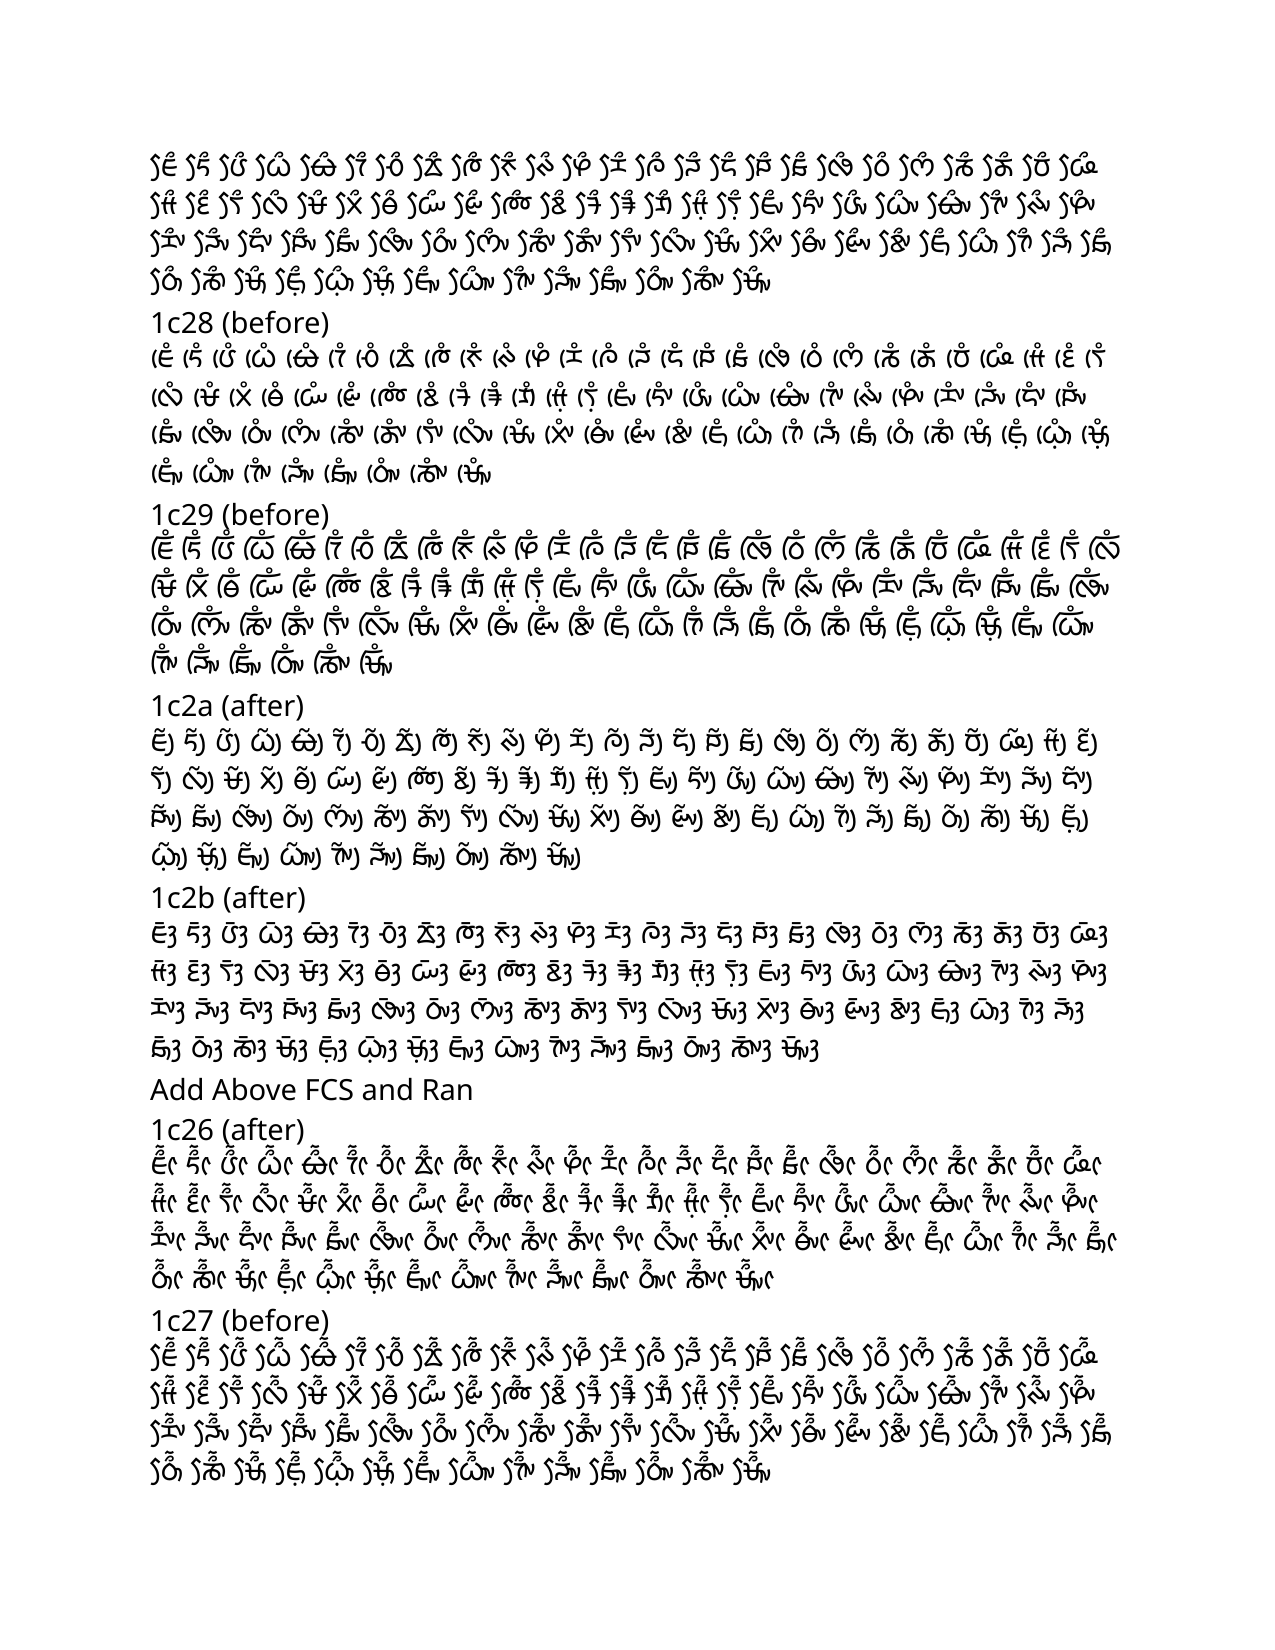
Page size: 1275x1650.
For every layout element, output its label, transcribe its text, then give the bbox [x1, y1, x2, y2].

text 1c28 (before) [150, 302, 1125, 342]
text ᰀᰦᰰᰶ ᰁᰦᰰᰶ ᰂᰦᰰᰶ ᰃᰦᰰᰶ ᰄᰦᰰᰶ ᰅᰦᰰᰶ ᰆᰦᰰᰶ ᰇᰦᰰᰶ ᰈᰦᰰᰶ ᰉᰦᰰᰶ ᰊᰦᰰᰶ ᰋᰦᰰᰶ ᰌᰦᰰᰶ ᰍᰦᰰᰶ ᰎᰦᰰᰶ ᰏᰦᰰᰶ ᰐᰦᰰᰶ ᰑᰦᰰᰶ ᰒᰦᰰᰶ ᰓᰦᰰᰶ ᰔᰦᰰᰶ ᰕᰦᰰᰶ ᰖᰦᰰᰶ ᰗᰦᰰᰶ ᰘᰦᰰᰶ ᰙᰦᰰᰶ ᰚᰦᰰᰶ ᰛᰦᰰᰶ ᰜᰦᰰᰶ ᰝᰦᰰᰶ ᰞᰦᰰᰶ ᰟᰦᰰᰶ ᰠᰦᰰᰶ ᰡᰦᰰᰶ ᰢᰦᰰᰶ ᰣᰦᰰᰶ ᱍᰦᰰᰶ ᱎᰦᰰᰶ ᱏᰦᰰᰶ ᰙ᰷ᰦᰰᰶ ᰛ᰷ᰦᰰᰶ ᰀᰤᰦᰰᰶ ᰁᰤᰦᰰᰶ ᰂᰤᰦᰰᰶ ᰃᰤᰦᰰᰶ ᰄᰤᰦᰰᰶ ᰅᰤᰦᰰᰶ ᰊᰤᰦᰰᰶ ᰋᰤᰦᰰᰶ ᰌᰤᰦᰰᰶ ᰎᰤᰦᰰᰶ ᰏᰤᰦᰰᰶ ᰐᰤᰦᰰᰶ ᰑᰤᰦᰰᰶ ᰒᰤᰦᰰᰶ ᰓᰤᰦᰰᰶ ᰔᰤᰦᰰᰶ ᰕᰤᰦᰰᰶ ᰖᰤᰦᰰᰶ ᰛᰤᰦᰰ ᰜᰤᰦᰰᰶ ᰝᰤᰦᰰᰶ ᰞᰤᰦᰰᰶ ᰟᰤᰦᰰᰶ ᰡᰤᰦᰰᰶ ᰣᰤᰦᰰᰶ ᰀᰥᰦᰰᰶ ᰃᰥᰦᰰᰶ ᰅᰥᰦᰰᰶ ᰎᰥᰦᰰᰶ ᰑᰥᰦᰰᰶ ᰓᰥᰦᰰᰶ ᰕᰥᰦᰰᰶ ᰝᰥᰦᰰᰶ ᰀ᰷ᰥᰦᰰᰶ ᰃ᰷ᰥᰦᰰᰶ ᰝ᰷ᰥᰦᰰᰶ ᰀᰥᰤᰦᰰᰶ ᰃᰥᰤᰦᰰᰶ ᰅᰥᰤᰦᰰᰶ ᰎᰥᰤᰦᰰᰶ ᰑᰥᰤᰦᰰᰶ ᰓᰥᰤᰦᰰᰶ ᰕᰥᰤᰦᰰᰶ ᰝᰥᰤᰦᰰᰶ [150, 1148, 1125, 1301]
text 1c2a (after) [150, 686, 1125, 725]
text 1c27 (before) [150, 1301, 1125, 1340]
text 1c26 (after) [150, 1109, 1125, 1148]
text Add Above FCS and Ran [150, 1069, 1125, 1109]
text ᰀᰩᰱ ᰁᰩᰱ ᰂᰩᰱ ᰃᰩᰱ ᰄᰩᰱ ᰅᰩᰱ ᰆᰩᰱ ᰇᰩᰱ ᰈᰩᰱ ᰉᰩᰱ ᰊᰩᰱ ᰋᰩᰱ ᰌᰩᰱ ᰍᰩᰱ ᰎᰩᰱ ᰏᰩᰱ ᰐᰩᰱ ᰑᰩᰱ ᰒᰩᰱ ᰓᰩᰱ ᰔᰩᰱ ᰕᰩᰱ ᰖᰩᰱ ᰗᰩᰱ ᰘᰩᰱ ᰙᰩᰱ ᰚᰩᰱ ᰛᰩᰱ ᰜᰩᰱ ᰝᰩᰱ ᰞᰩᰱ ᰟᰩᰱ ᰠᰩᰱ ᰡᰩᰱ ᰢᰩᰱ ᰣᰩᰱ ᱍᰩᰱ ᱎᰩᰱ ᱏᰩᰱ ᰙ᰷ᰩᰱ ᰛ᰷ᰩᰱ ᰀᰤᰩᰱ ᰁᰤᰩᰱ ᰂᰤᰩᰱ ᰃᰤᰩᰱ ᰄᰤᰩᰱ ᰅᰤᰩᰱ ᰊᰤᰩᰱ ᰋᰤᰩᰱ ᰌᰤᰩᰱ ᰎᰤᰩᰱ ᰏᰤᰩᰱ ᰐᰤᰩᰱ ᰑᰤᰩᰱ ᰒᰤᰩᰱ ᰓᰤᰩᰱ ᰔᰤᰩᰱ ᰕᰤᰩᰱ ᰖᰤᰩᰱ ᰛᰤᰩᰱ ᰜᰤᰩᰱ ᰝᰤᰩᰱ ᰞᰤᰩᰱ ᰟᰤᰩᰱ ᰡᰤᰩᰱ ᰣᰤᰩᰱ ᰀᰥᰩᰱ ᰃᰥᰩᰱ ᰅᰥᰩᰱ ᰎᰥᰩᰱ ᰑᰥᰩᰱ ᰓᰥᰩᰱ ᰕᰥᰩᰱ ᰝᰥᰩᰱ ᰀ᰷ᰥᰩᰱ ᰃ᰷ᰥᰩᰱ ᰝ᰷ᰥᰩᰱ ᰀᰥᰤᰩᰱ ᰃᰥᰤᰩᰱ ᰅᰥᰤᰩᰱ ᰎᰥᰤᰩᰱ ᰑᰥᰤᰩᰱ ᰓᰥᰤᰩᰱ ᰕᰥᰤᰩᰱ ᰝᰥᰤᰩᰱ [150, 533, 1125, 686]
text ᰀᰧᰰᰶ ᰁᰧᰰᰶ ᰂᰧᰰᰶ ᰃᰧᰰᰶ ᰄᰧᰰᰶ ᰅᰧᰰᰶ ᰆᰧᰰᰶ ᰇᰧᰰᰶ ᰈᰧᰰᰶ ᰉᰧᰰᰶ ᰊᰧᰰᰶ ᰋᰧᰰᰶ ᰌᰧᰰᰶ ᰍᰧᰰᰶ ᰎᰧᰰᰶ ᰏᰧᰰᰶ ᰐᰧᰰᰶ ᰑᰧᰰᰶ ᰒᰧᰰᰶ ᰓᰧᰰᰶ ᰔᰧᰰᰶ ᰕᰧᰰᰶ ᰖᰧᰰᰶ ᰗᰧᰰᰶ ᰘᰧᰰᰶ ᰙᰧᰰᰶ ᰚᰧᰰᰶ ᰛᰧᰰᰶ ᰜᰧᰰᰶ ᰝᰧᰰᰶ ᰞᰧᰰᰶ ᰟᰧᰰᰶ ᰠᰧᰰᰶ ᰡᰧᰰᰶ ᰢᰧᰰᰶ ᰣᰧᰰᰶ ᱍᰧᰰᰶ ᱎᰧᰰᰶ ᱏᰧᰰᰶ ᰙ᰷ᰧᰰᰶ ᰛ᰷ᰧᰰᰶ ᰀᰤᰧᰰᰶ ᰁᰤᰧᰰᰶ ᰂᰤᰧᰰᰶ ᰃᰤᰧᰰᰶ ᰄᰤᰧᰰᰶ ᰅᰤᰧᰰᰶ ᰊᰤᰧᰰᰶ ᰋᰤᰧᰰᰶ ᰌᰤᰧᰰᰶ ᰎᰤᰧᰰᰶ ᰏᰤᰧᰰᰶ ᰐᰤᰧᰰᰶ ᰑᰤᰧᰰᰶ ᰒᰤᰧᰰᰶ ᰓᰤᰧᰰᰶ ᰔᰤᰧᰰᰶ ᰕᰤᰧᰰᰶ ᰖᰤᰧᰰᰶ ᰛᰤᰧᰰᰶ ᰜᰤᰧᰰᰶ ᰝᰤᰧᰰᰶ ᰞᰤᰧᰰᰶ ᰟᰤᰧᰰᰶ ᰡᰤᰧᰰᰶ ᰣᰤᰧᰰᰶ ᰀᰥᰧᰰᰶ ᰃᰥᰧᰰᰶ ᰅᰥᰧᰰᰶ ᰎᰥᰧᰰᰶ ᰑᰥᰧᰰᰶ ᰓᰥᰧᰰᰶ ᰕᰥᰧᰰᰶ ᰝᰥᰧᰰᰶ ᰀ᰷ᰥᰧᰰᰶ ᰃ᰷ᰥᰧᰰᰶ ᰝ᰷ᰥᰧᰰᰶ ᰀᰥᰤᰧᰰᰶ ᰃᰥᰤᰧᰰᰶ ᰅᰥᰤᰧᰰᰶ ᰎᰥᰤᰧᰰᰶ ᰑᰥᰤᰧᰰᰶ ᰓᰥᰤᰧᰰᰶ ᰕᰥᰤᰧᰰᰶ ᰝᰥᰤᰧᰰᰶ [150, 1340, 1125, 1492]
text ᰀᰫᰳ ᰁᰫᰳ ᰂᰫᰳ ᰃᰫᰳ ᰄᰫᰳ ᰅᰫᰳ ᰆᰫᰳ ᰇᰫᰳ ᰈᰫᰳ ᰉᰫᰳ ᰊᰫᰳ ᰋᰫᰳ ᰌᰫᰳ ᰍᰫᰳ ᰎᰫᰳ ᰏᰫᰳ ᰐᰫᰳ ᰑᰫᰳ ᰒᰫᰳ ᰓᰫᰳ ᰔᰫᰳ ᰕᰫᰳ ᰖᰫᰳ ᰗᰫᰳ ᰘᰫᰳ ᰙᰫᰳ ᰚᰫᰳ ᰛᰫᰳ ᰜᰫᰳ ᰝᰫᰳ ᰞᰫᰳ ᰟᰫᰳ ᰠᰫᰳ ᰡᰫᰳ ᰢᰫᰳ ᰣᰫᰳ ᱍᰫᰳ ᱎᰫᰳ ᱏᰫᰳ ᰙ᰷ᰫᰳ ᰛ᰷ᰫᰳ ᰀᰤᰫᰳ ᰁᰤᰫᰳ ᰂᰤᰫᰳ ᰃᰤᰫᰳ ᰄᰤᰫᰳ ᰅᰤᰫᰳ ᰊᰤᰫᰳ ᰋᰤᰫᰳ ᰌᰤᰫᰳ ᰎᰤᰫᰳ ᰏᰤᰫᰳ ᰐᰤᰫᰳ ᰑᰤᰫᰳ ᰒᰤᰫᰳ ᰓᰤᰫᰳ ᰔᰤᰫᰳ ᰕᰤᰫᰳ ᰖᰤᰫᰳ ᰛᰤᰫᰳ ᰜᰤᰫᰳ ᰝᰤᰫᰳ ᰞᰤᰫᰳ ᰟᰤᰫᰳ ᰡᰤᰫᰳ ᰣᰤᰫᰳ ᰀᰥᰫᰳ ᰃᰥᰫᰳ ᰅᰥᰫᰳ ᰎᰥᰫᰳ ᰑᰥᰫᰳ ᰓᰥᰫᰳ ᰕᰥᰫᰳ ᰝᰥᰫᰳ ᰀ᰷ᰥᰫᰳ ᰃ᰷ᰥᰫᰳ ᰝ᰷ᰥᰫᰳ ᰀᰥᰤᰫᰳ ᰃᰥᰤᰫᰳ ᰅᰥᰤᰫᰳ ᰎᰥᰤᰫᰳ ᰑᰥᰤᰫᰳ ᰓᰥᰤᰫᰳ ᰕᰥᰤᰫᰳ ᰝᰥᰤᰫᰳ [150, 917, 1125, 1069]
text 1c29 (before) [150, 494, 1125, 533]
text ᰀᰨᰱ ᰁᰨᰱ ᰂᰨᰱ ᰃᰨᰱ ᰄᰨᰱ ᰅᰨᰱ ᰆᰨᰱ ᰇᰨᰱ ᰈᰨᰱ ᰉᰨᰱ ᰊᰨᰱ ᰋᰨᰱ ᰌᰨᰱ ᰍᰨᰱ ᰎᰨᰱ ᰏᰨᰱ ᰐᰨᰱ ᰑᰨᰱ ᰒᰨᰱ ᰓᰨᰱ ᰔᰨᰱ ᰕᰨᰱ ᰖᰨᰱ ᰗᰨᰱ ᰘᰨᰱ ᰙᰨᰱ ᰚᰨᰱ ᰛᰨᰱ ᰜᰨᰱ ᰝᰨᰱ ᰞᰨᰱ ᰟᰨᰱ ᰠᰨᰱ ᰡᰨᰱ ᰢᰨᰱ ᰣᰨᰱ ᱍᰨᰱ ᱎᰨᰱ ᱏᰨᰱ ᰙ᰷ᰨᰱ ᰛ᰷ᰨᰱ ᰀᰤᰨᰱ ᰁᰤᰨᰱ ᰂᰤᰨᰱ ᰃᰤᰨᰱ ᰄᰤᰨᰱ ᰅᰤᰨᰱ ᰊᰤᰨᰱ ᰋᰤᰨᰱ ᰌᰤᰨᰱ ᰎᰤᰨᰱ ᰏᰤᰨᰱ ᰐᰤᰨᰱ ᰑᰤᰨᰱ ᰒᰤᰨᰱ ᰓᰤᰨᰱ ᰔᰤᰨᰱ ᰕᰤᰨᰱ ᰖᰤᰨᰱ ᰛᰤᰨᰱ ᰜᰤᰨᰱ ᰝᰤᰨᰱ ᰞᰤᰨᰱ ᰟᰤᰨᰱ ᰡᰤᰨᰱ ᰣᰤᰨᰱ ᰀᰥᰨᰱ ᰃᰥᰨᰱ ᰅᰥᰨᰱ ᰎᰥᰨᰱ ᰑᰥᰨᰱ ᰓᰥᰨᰱ ᰕᰥᰨᰱ ᰝᰥᰨᰱ ᰀ᰷ᰥᰨᰱ ᰃ᰷ᰥᰨᰱ ᰝ᰷ᰥᰨᰱ ᰀᰥᰤᰨᰱ ᰃᰥᰤᰨᰱ ᰅᰥᰤᰨᰱ ᰎᰥᰤᰨᰱ ᰑᰥᰤᰨᰱ ᰓᰥᰤᰨᰱ ᰕᰥᰤᰨᰱ ᰝᰥᰤᰨᰱ [150, 342, 1125, 494]
text ᰀᰧᰰ ᰁᰧᰰ ᰂᰧᰰ ᰃᰧᰰ ᰄᰧᰰ ᰅᰧᰰ ᰆᰧᰰ ᰇᰧᰰ ᰈᰧᰰ ᰉᰧᰰ ᰊᰧᰰ ᰋᰧᰰ ᰌᰧᰰ ᰍᰧᰰ ᰎᰧᰰ ᰏᰧᰰ ᰐᰧᰰ ᰑᰧᰰ ᰒᰧᰰ ᰓᰧᰰ ᰔᰧᰰ ᰕᰧᰰ ᰖᰧᰰ ᰗᰧᰰ ᰘᰧᰰ ᰙᰧᰰ ᰚᰧᰰ ᰛᰧᰰ ᰜᰧᰰ ᰝᰧᰰ ᰞᰧᰰ ᰟᰧᰰ ᰠᰧᰰ ᰡᰧᰰ ᰢᰧᰰ ᰣᰧᰰ ᱍᰧᰰ ᱎᰧᰰ ᱏᰧᰰ ᰙ᰷ᰧᰰ ᰛ᰷ᰧᰰ ᰀᰤᰧᰰ ᰁᰤᰧᰰ ᰂᰤᰧᰰ ᰃᰤᰧᰰ ᰄᰤᰧᰰ ᰅᰤᰧᰰ ᰊᰤᰧᰰ ᰋᰤᰧᰰ ᰌᰤᰧᰰ ᰎᰤᰧᰰ ᰏᰤᰧᰰ ᰐᰤᰧᰰ ᰑᰤᰧᰰ ᰒᰤᰧᰰ ᰓᰤᰧᰰ ᰔᰤᰧᰰ ᰕᰤᰧᰰ ᰖᰤᰧᰰ ᰛᰤᰧᰰ ᰜᰤᰧᰰ ᰝᰤᰧᰰ ᰞᰤᰧᰰ ᰟᰤᰧᰰ ᰡᰤᰧᰰ ᰣᰤᰧᰰ ᰀᰥᰧᰰ ᰃᰥᰧᰰ ᰅᰥᰧᰰ ᰎᰥᰧᰰ ᰑᰥᰧᰰ ᰓᰥᰧᰰ ᰕᰥᰧᰰ ᰝᰥᰧᰰ ᰀ᰷ᰥᰧᰰ ᰃ᰷ᰥᰧᰰ ᰝ᰷ᰥᰧᰰ ᰀᰥᰤᰧᰰ ᰃᰥᰤᰧᰰ ᰅᰥᰤᰧᰰ ᰎᰥᰤᰧᰰ ᰑᰥᰤᰧᰰ ᰓᰥᰤᰧᰰ ᰕᰥᰤᰧᰰ ᰝᰥᰤᰧᰰ [150, 150, 1125, 302]
text ᰀᰪᰲ ᰁᰪᰲ ᰂᰪᰲ ᰃᰪᰲ ᰄᰪᰲ ᰅᰪᰲ ᰆᰪᰲ ᰇᰪᰲ ᰈᰪᰲ ᰉᰪᰲ ᰊᰪᰲ ᰋᰪᰲ ᰌᰪᰲ ᰍᰪᰲ ᰎᰪᰲ ᰏᰪᰲ ᰐᰪᰲ ᰑᰪᰲ ᰒᰪᰲ ᰓᰪᰲ ᰔᰪᰲ ᰕᰪᰲ ᰖᰪᰲ ᰗᰪᰲ ᰘᰪᰲ ᰙᰪᰲ ᰚᰪᰲ ᰛᰪᰲ ᰜᰪᰲ ᰝᰪᰲ ᰞᰪᰲ ᰟᰪᰲ ᰠᰪᰲ ᰡᰪᰲ ᰢᰪᰲ ᰣᰪᰲ ᱍᰪᰲ ᱎᰪᰲ ᱏᰪᰲ ᰙ᰷ᰪᰲ ᰛ᰷ᰪᰲ ᰀᰤᰪᰲ ᰁᰤᰪᰲ ᰂᰤᰪᰲ ᰃᰤᰪᰲ ᰄᰤᰪᰲ ᰅᰤᰪᰲ ᰊᰤᰪᰲ ᰋᰤᰪᰲ ᰌᰤᰪᰲ ᰎᰤᰪᰲ ᰏᰤᰪᰲ ᰐᰤᰪᰲ ᰑᰤᰪᰲ ᰒᰤᰪᰲ ᰓᰤᰪᰲ ᰔᰤᰪᰲ ᰕᰤᰪᰲ ᰖᰤᰪᰲ ᰛᰤᰪᰲ ᰜᰤᰪᰲ ᰝᰤᰪᰲ ᰞᰤᰪᰲ ᰟᰤᰪᰲ ᰡᰤᰪᰲ ᰣᰤᰪᰲ ᰀᰥᰪᰲ ᰃᰥᰪᰲ ᰅᰥᰪᰲ ᰎᰥᰪᰲ ᰑᰥᰪᰲ ᰓᰥᰪᰲ ᰕᰥᰪᰲ ᰝᰥᰪᰲ ᰀ᰷ᰥᰪᰲ ᰃ᰷ᰥᰪᰲ ᰝ᰷ᰥᰪᰲ ᰀᰥᰤᰪᰲ ᰃᰥᰤᰪᰲ ᰅᰥᰤᰪᰲ ᰎᰥᰤᰪᰲ ᰑᰥᰤᰪᰲ ᰓᰥᰤᰪᰲ ᰕᰥᰤᰪᰲ ᰝᰥᰤᰪᰲ [150, 725, 1125, 877]
text 1c2b (after) [150, 877, 1125, 917]
